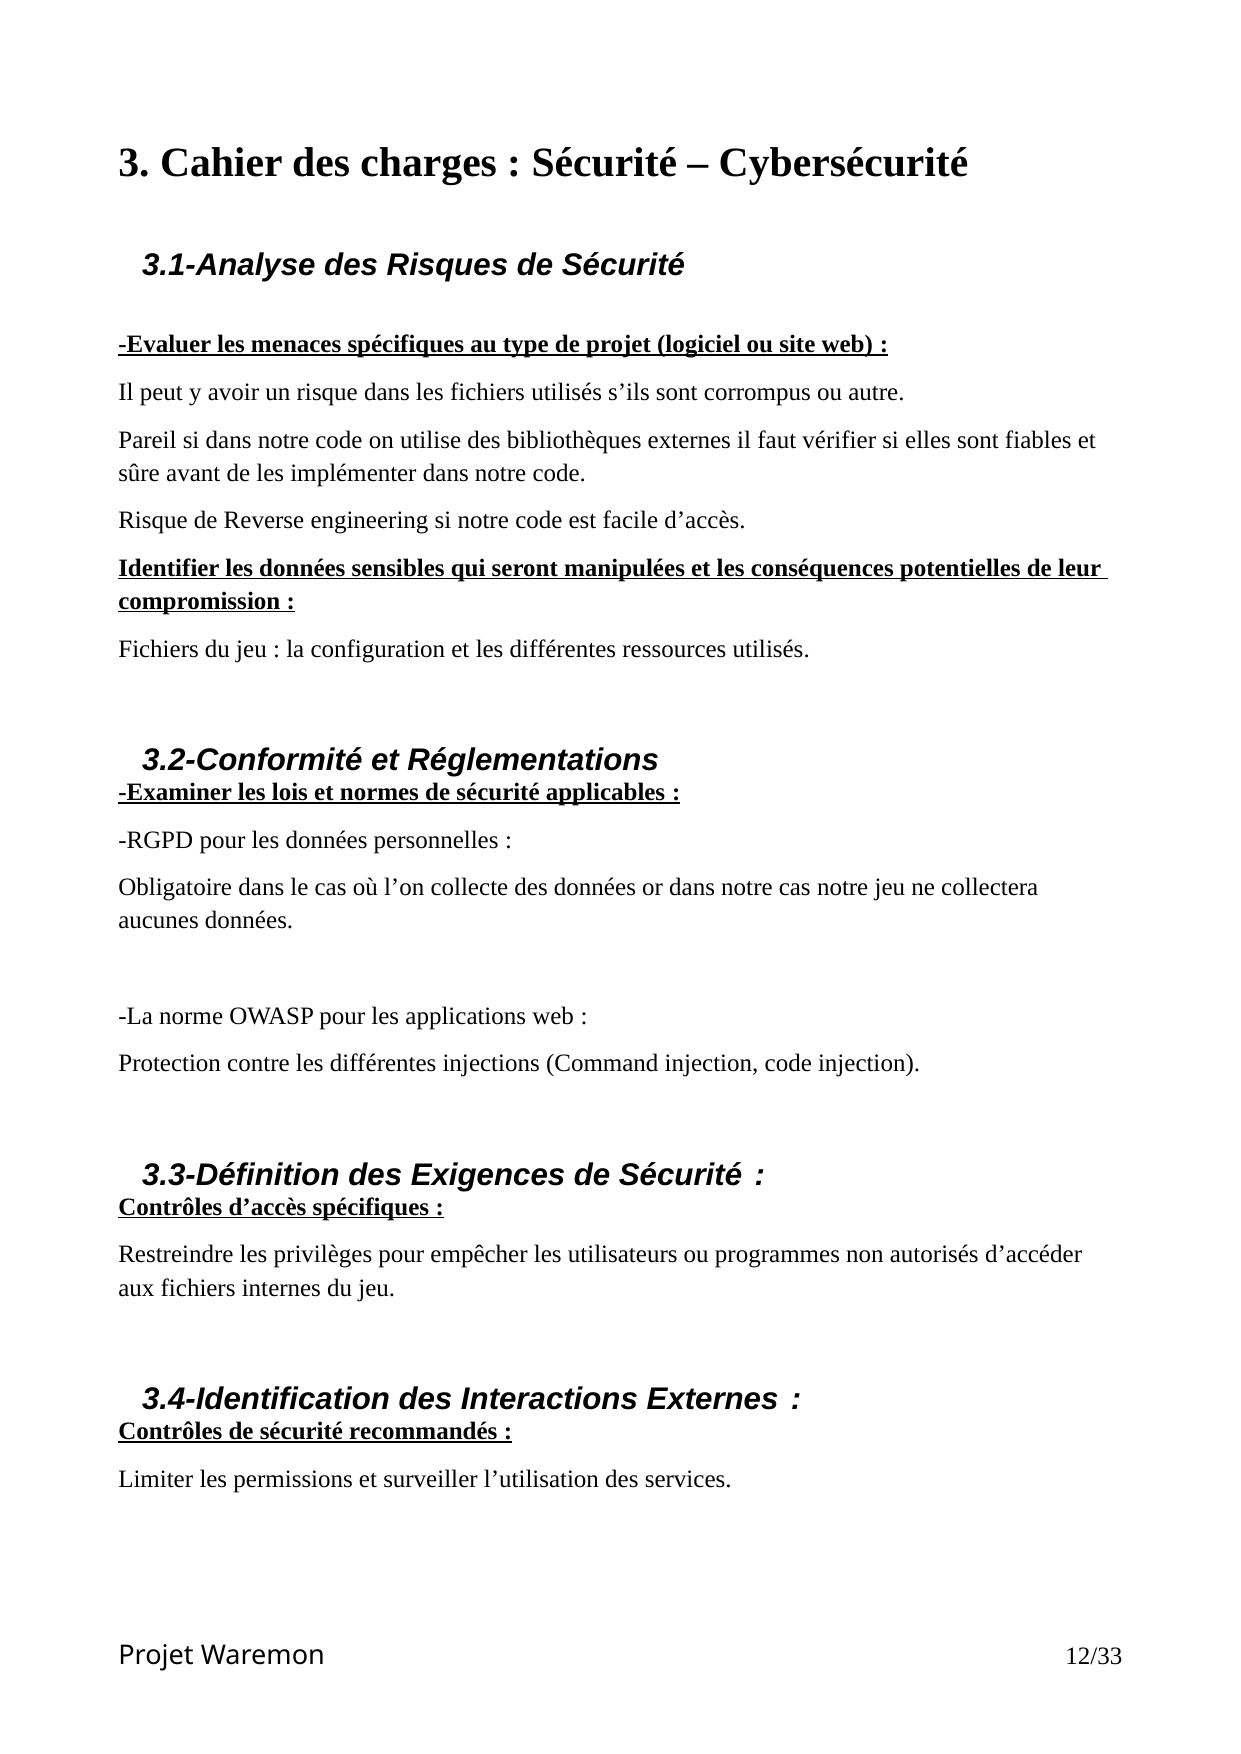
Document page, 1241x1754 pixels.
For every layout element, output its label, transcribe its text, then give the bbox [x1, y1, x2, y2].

subtitle 3.4-Identification des Interactions Externes : [142, 1380, 1122, 1416]
text Risque de Reverse engineering si notre code est facile d’accès. [118, 505, 1122, 534]
subtitle 3.3-Définition des Exigences de Sécurité : [142, 1156, 1122, 1192]
text -Examiner les lois et normes de sécurité applicables : [118, 777, 1122, 806]
text -RGPD pour les données personnelles : [118, 825, 1122, 854]
text Restreindre les privilèges pour empêcher les utilisateurs ou programmes non autorisés d’accéder aux fichiers internes du jeu. [118, 1239, 1122, 1301]
text Protection contre les différentes injections (Command injection, code injection). [118, 1048, 1122, 1077]
text Pareil si dans notre code on utilise des bibliothèques externes il faut vérifier si elles sont fiables et sûre avant de les implémenter dans notre code. [118, 425, 1122, 487]
text Limiter les permissions et surveiller l’utilisation des services. [118, 1464, 1122, 1493]
text -Evaluer les menaces spécifiques au type de projet (logiciel ou site web) : [118, 329, 1122, 358]
subtitle 3.2-Conformité et Réglementations [142, 741, 1122, 777]
text Fichiers du jeu : la configuration et les différentes ressources utilisés. [118, 634, 1122, 662]
subtitle 3.1-Analyse des Risques de Sécurité [142, 246, 1122, 282]
text Contrôles d’accès spécifiques : [118, 1192, 1122, 1221]
text Identifier les données sensibles qui seront manipulées et les conséquences potentielles de leur compromission : [118, 553, 1122, 615]
text Obligatoire dans le cas où l’on collecte des données or dans notre cas notre jeu ne collectera aucunes données. [118, 872, 1122, 934]
text Il peut y avoir un risque dans les fichiers utilisés s’ils sont corrompus ou autre. [118, 377, 1122, 406]
text Contrôles de sécurité recommandés : [118, 1416, 1122, 1445]
subtitle 3. Cahier des charges : Sécurité – Cybersécurité [118, 137, 1122, 185]
text -La norme OWASP pour les applications web : [118, 1001, 1122, 1029]
